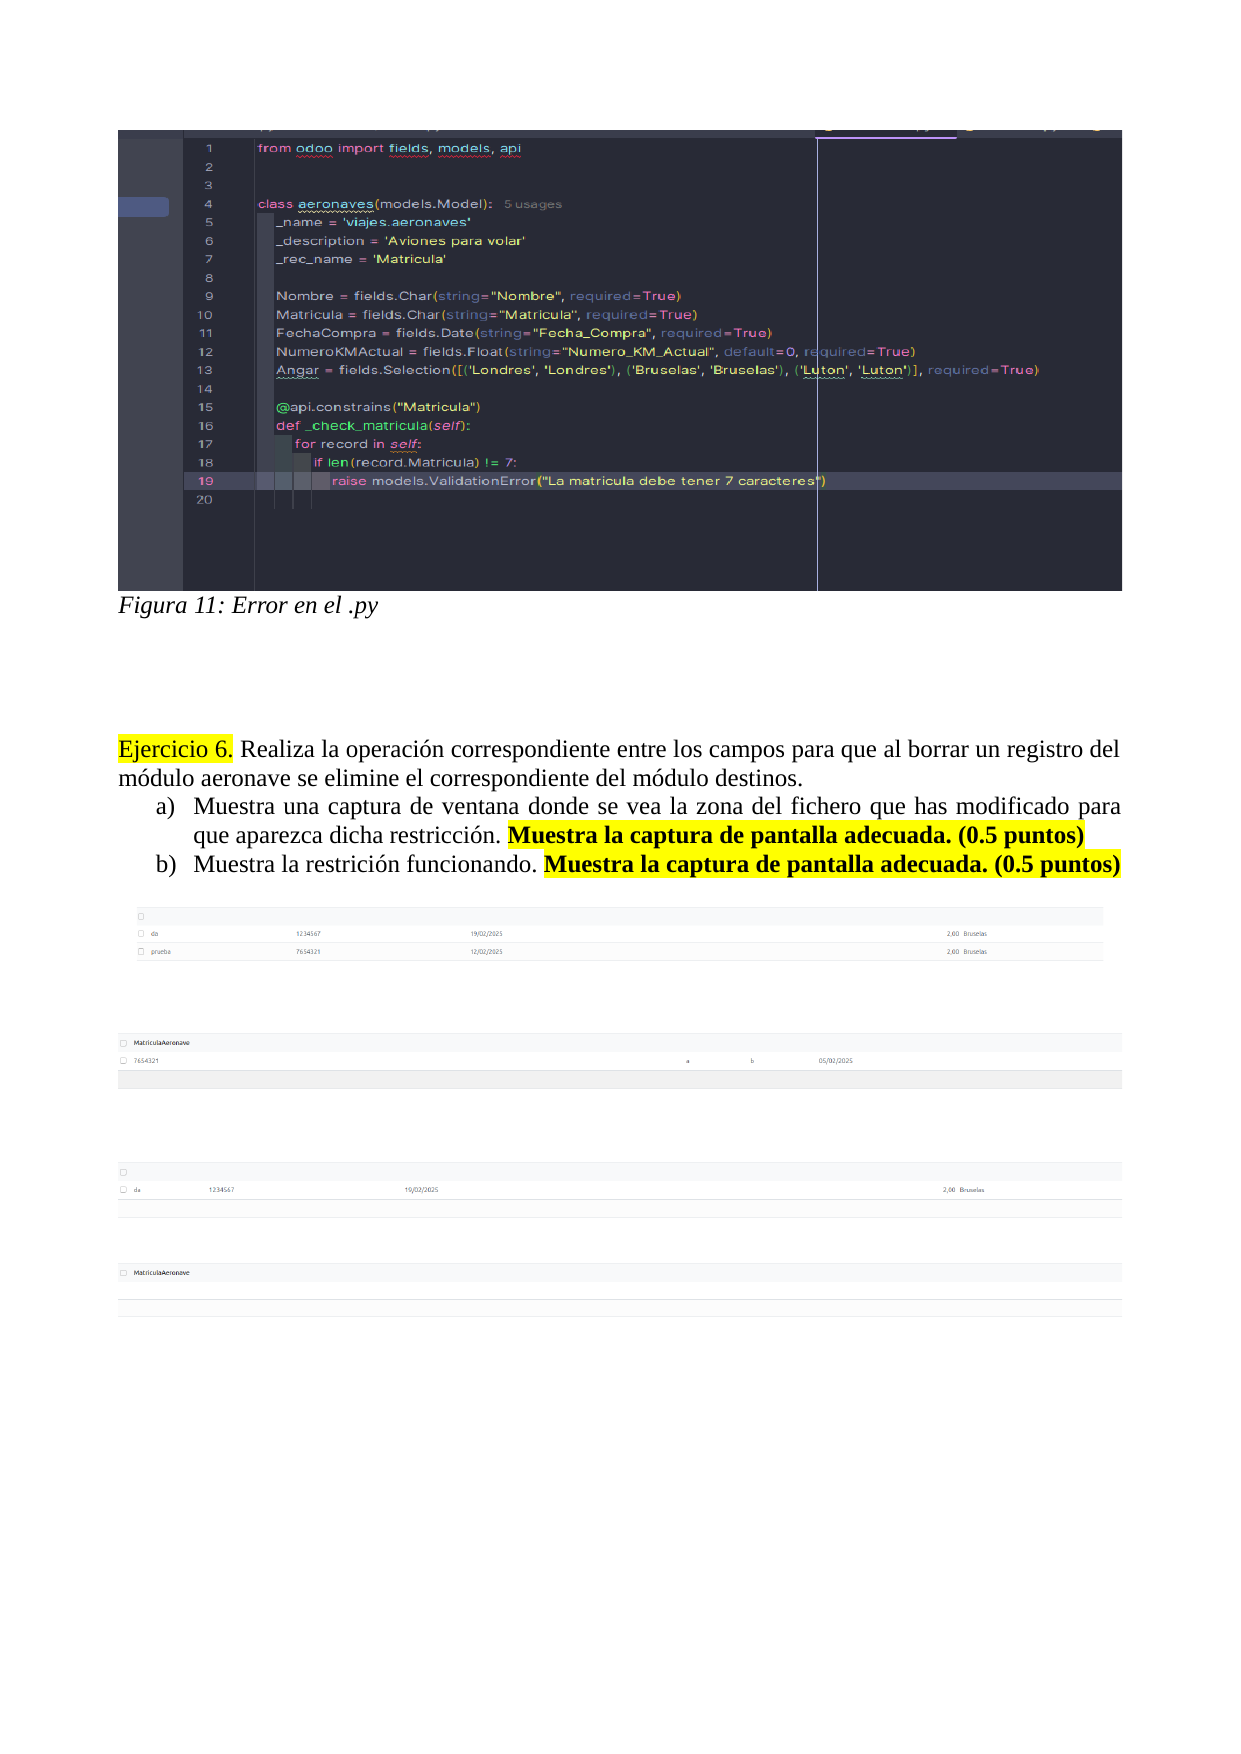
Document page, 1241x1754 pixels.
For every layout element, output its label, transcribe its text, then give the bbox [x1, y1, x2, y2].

list Muestra la restrición funcionando. Muestra la captura de pantalla adecuada. (0.5 puntos) [156, 849, 1122, 878]
text Ejercicio 6. Realiza la operación correspondiente entre los campos para que al borrar un registro del módulo aeronave se elimine el correspondiente del módulo destinos. [118, 734, 1122, 791]
picture [118, 1162, 1123, 1234]
picture [118, 1262, 1123, 1334]
picture [118, 130, 1123, 591]
text Figura 11: Error en el .py [118, 591, 1122, 619]
picture [118, 1032, 1123, 1105]
picture [136, 906, 1104, 976]
list Muestra una captura de ventana donde se vea la zona del fichero que has modificado para que aparezca dicha restricción. Muestra la captura de pantalla adecuada. (0.5 puntos) [156, 791, 1122, 849]
